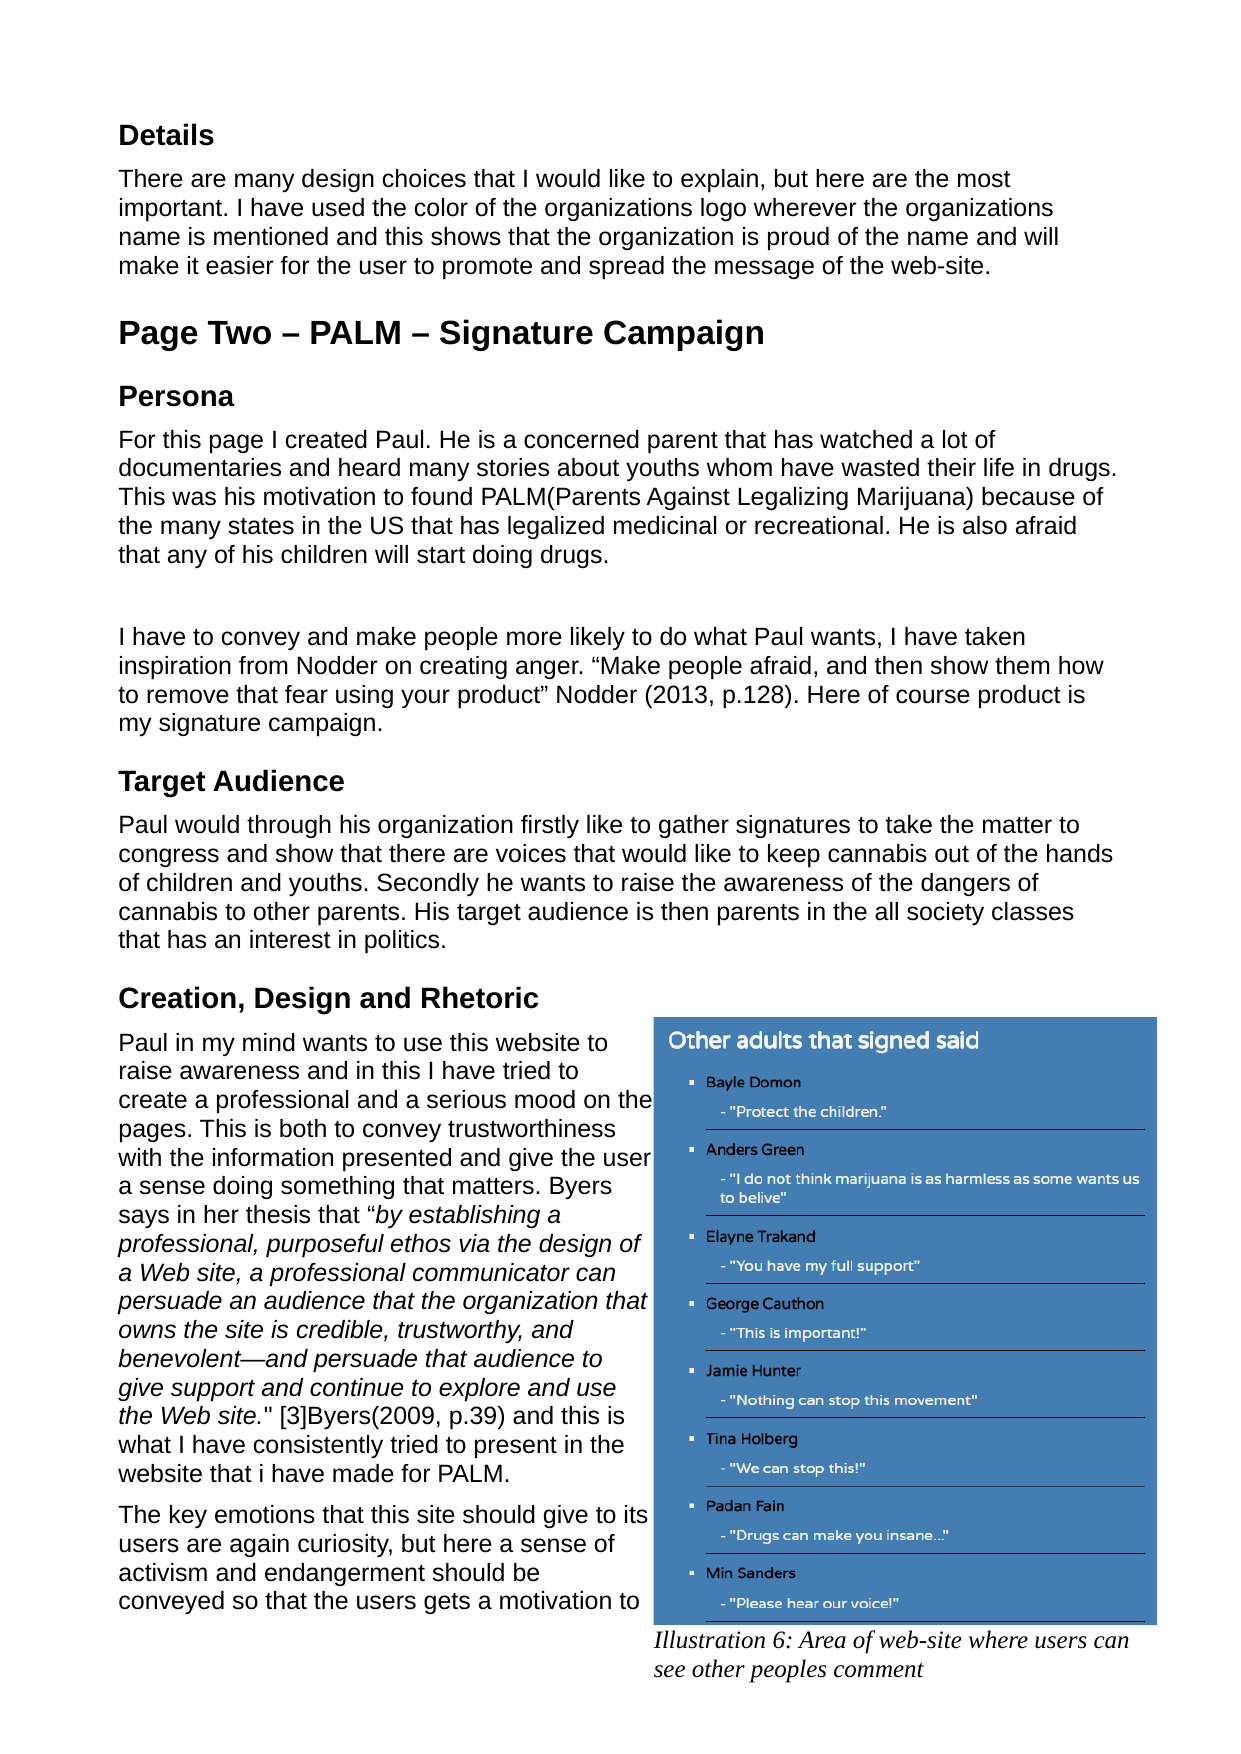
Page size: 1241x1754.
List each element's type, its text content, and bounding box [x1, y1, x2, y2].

picture [653, 1017, 1158, 1625]
subtitle Page Two – PALM – Signature Campaign [118, 313, 1122, 351]
subtitle Target Audience [118, 764, 1122, 798]
subtitle Creation, Design and Rhetoric [118, 981, 1122, 1015]
subtitle Persona [118, 378, 1122, 412]
text There are many design choices that I would like to explain, but here are the most important. I have used the color of the organizations logo wherever the organizations name is mentioned and this shows that the organization is proud of the name and will make it easier for the user to promote and spread the message of the web-site. [118, 164, 1122, 279]
text [653, 1682, 1157, 1754]
subtitle Details [118, 118, 1122, 152]
text Illustration 6: Area of web-site where users can see other peoples comment [653, 1625, 1157, 1682]
text Paul in my mind wants to use this website to raise awareness and in this I have tried to create a professional and a serious mood on the pages. This is both to convey trustworthiness with the information presented and give the user a sense doing something that matters. Byers says in her thesis that “by establishing a professional, purposeful ethos via the design of a Web site, a professional communicator can persuade an audience that the organization that owns the site is credible, trustworthy, and benevolent—and persuade that audience to give support and continue to explore and use the Web site." [3]Byers(2009, p.39) and this is what I have consistently tried to present in the website that i have made for PALM. [118, 1028, 653, 1488]
text For this page I created Paul. He is a concerned parent that has watched a lot of documentaries and heard many stories about youths whom have wasted their life in drugs. This was his motivation to found PALM(Parents Against Legalizing Marijuana) because of the many states in the US that has legalized medicinal or recreational. He is also afraid that any of his children will start doing drugs. [118, 425, 1122, 568]
text I have to convey and make people more likely to do what Paul wants, I have taken inspiration from Nodder on creating anger. “Make people afraid, and then show them how to remove that fear using your product” Nodder (2013, p.128). Here of course product is my signature campaign. [118, 622, 1122, 737]
text Paul would through his organization firstly like to gather signatures to take the matter to congress and show that there are voices that would like to keep cannabis out of the hands of children and youths. Secondly he wants to raise the awareness of the dangers of cannabis to other parents. His target audience is then parents in the all society classes that has an interest in politics. [118, 811, 1122, 954]
text The key emotions that this site should give to its users are again curiosity, but here a sense of activism and endangerment should be conveyed so that the users gets a motivation to [118, 1500, 653, 1615]
